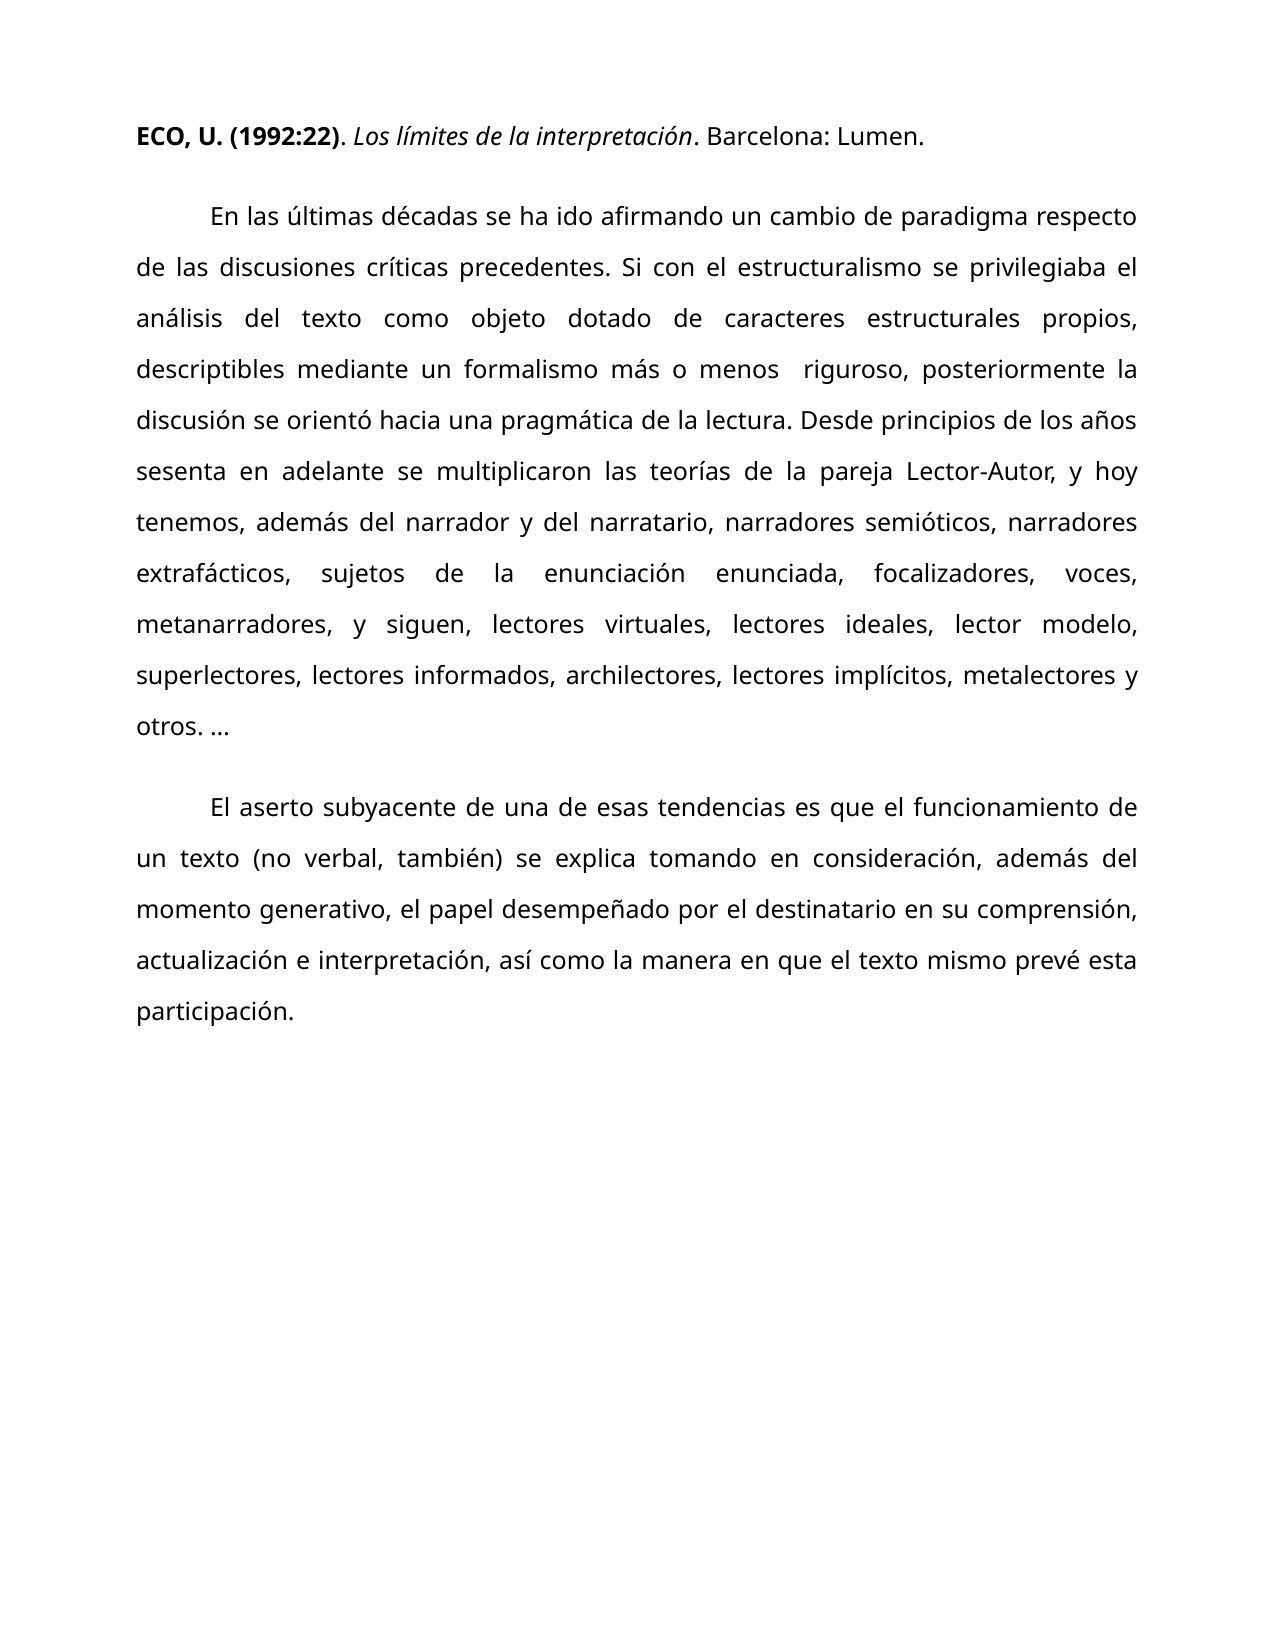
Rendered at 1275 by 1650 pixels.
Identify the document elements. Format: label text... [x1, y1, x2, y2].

text ECO, U. (1992:22). Los límites de la interpretación. Barcelona: Lumen. [136, 118, 1139, 152]
text El aserto subyacente de una de esas tendencias es que el funcionamiento de un texto (no verbal, también) se explica tomando en consideración, además del momento generativo, el papel desempeñado por el destinatario en su comprensión, actualización e interpretación, así como la manera en que el texto mismo prevé esta participación. [136, 789, 1139, 1028]
text En las últimas décadas se ha ido afirmando un cambio de paradigma respecto de las discusiones críticas precedentes. Si con el estructuralismo se privilegiaba el análisis del texto como objeto dotado de caracteres estructurales propios, descriptibles mediante un formalismo más o menos riguroso, posteriormente la discusión se orientó hacia una pragmática de la lectura. Desde principios de los años sesenta en adelante se multiplicaron las teorías de la pareja Lector-Autor, y hoy tenemos, además del narrador y del narratario, narradores semióticos, narradores extrafácticos, sujetos de la enunciación enunciada, focalizadores, voces, metanarradores, y siguen, lectores virtuales, lectores ideales, lector modelo, superlectores, lectores informados, archilectores, lectores implícitos, metalectores y otros. … [136, 199, 1139, 743]
